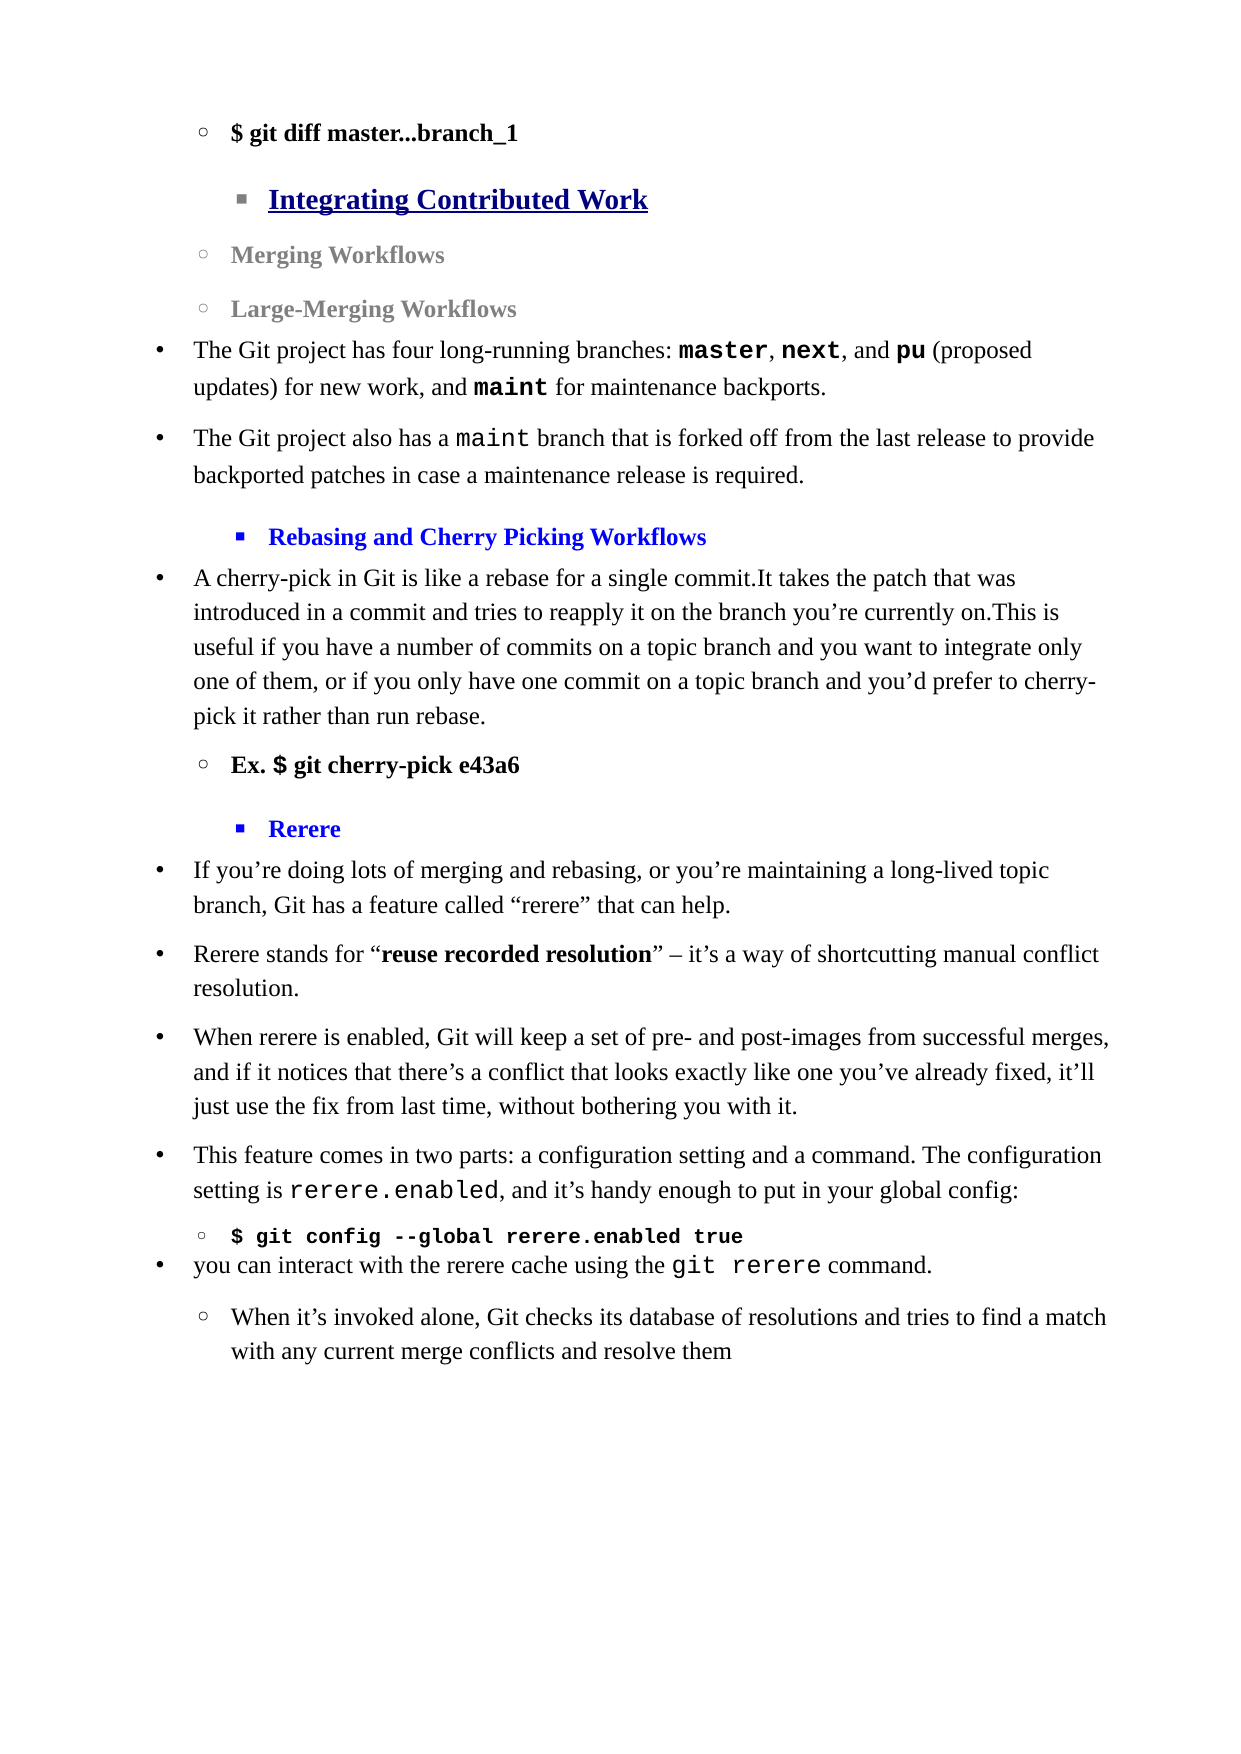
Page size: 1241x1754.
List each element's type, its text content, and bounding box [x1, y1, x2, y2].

list The Git project also has a maint branch that is forked off from the last release to provide backported patches in case a maintenance release is required. [156, 423, 1122, 489]
list $ git config --global rerere.enabled true [193, 1226, 1122, 1250]
subtitle Rerere [231, 814, 1122, 843]
list When it’s invoked alone, Git checks its database of resolutions and tries to find a match with any current merge conflicts and resolve them [193, 1302, 1122, 1365]
list This feature comes in two parts: a configuration setting and a command. The configuration setting is rerere.enabled, and it’s handy enough to put in your global config: [156, 1140, 1122, 1206]
subtitle Merging Workflows [193, 240, 1122, 269]
list $ git diff master...branch_1 [193, 118, 1122, 147]
subtitle Integrating Contributed Work [231, 182, 1122, 215]
list you can interact with the rerere cache using the git rerere command. [156, 1250, 1122, 1281]
list The Git project has four long-running branches: master, next, and pu (proposed updates) for new work, and maint for maintenance backports. [156, 335, 1122, 403]
list When rerere is enabled, Git will keep a set of pre- and post-images from successful merges, and if it notices that there’s a conflict that looks exactly like one you’ve already fixed, it’ll just use the fix from last time, without bothering you with it. [156, 1022, 1122, 1120]
list A cherry-pick in Git is like a rebase for a single commit.It takes the patch that was introduced in a commit and tries to reapply it on the branch you’re currently on.This is useful if you have a number of commits on a topic branch and you want to integrate only one of them, or if you only have one commit on a topic branch and you’d prefer to cherry-pick it rather than run rebase. [156, 563, 1122, 729]
list Ex. $ git cherry-pick e43a6 [193, 750, 1122, 781]
subtitle Large-Merging Workflows [193, 294, 1122, 323]
list Rerere stands for “reuse recorded resolution” – it’s a way of shortcutting manual conflict resolution. [156, 939, 1122, 1002]
subtitle Rebasing and Cherry Picking Workflows [231, 522, 1122, 550]
list If you’re doing lots of merging and rebasing, or you’re maintaining a long-lived topic branch, Git has a feature called “rerere” that can help. [156, 855, 1122, 918]
